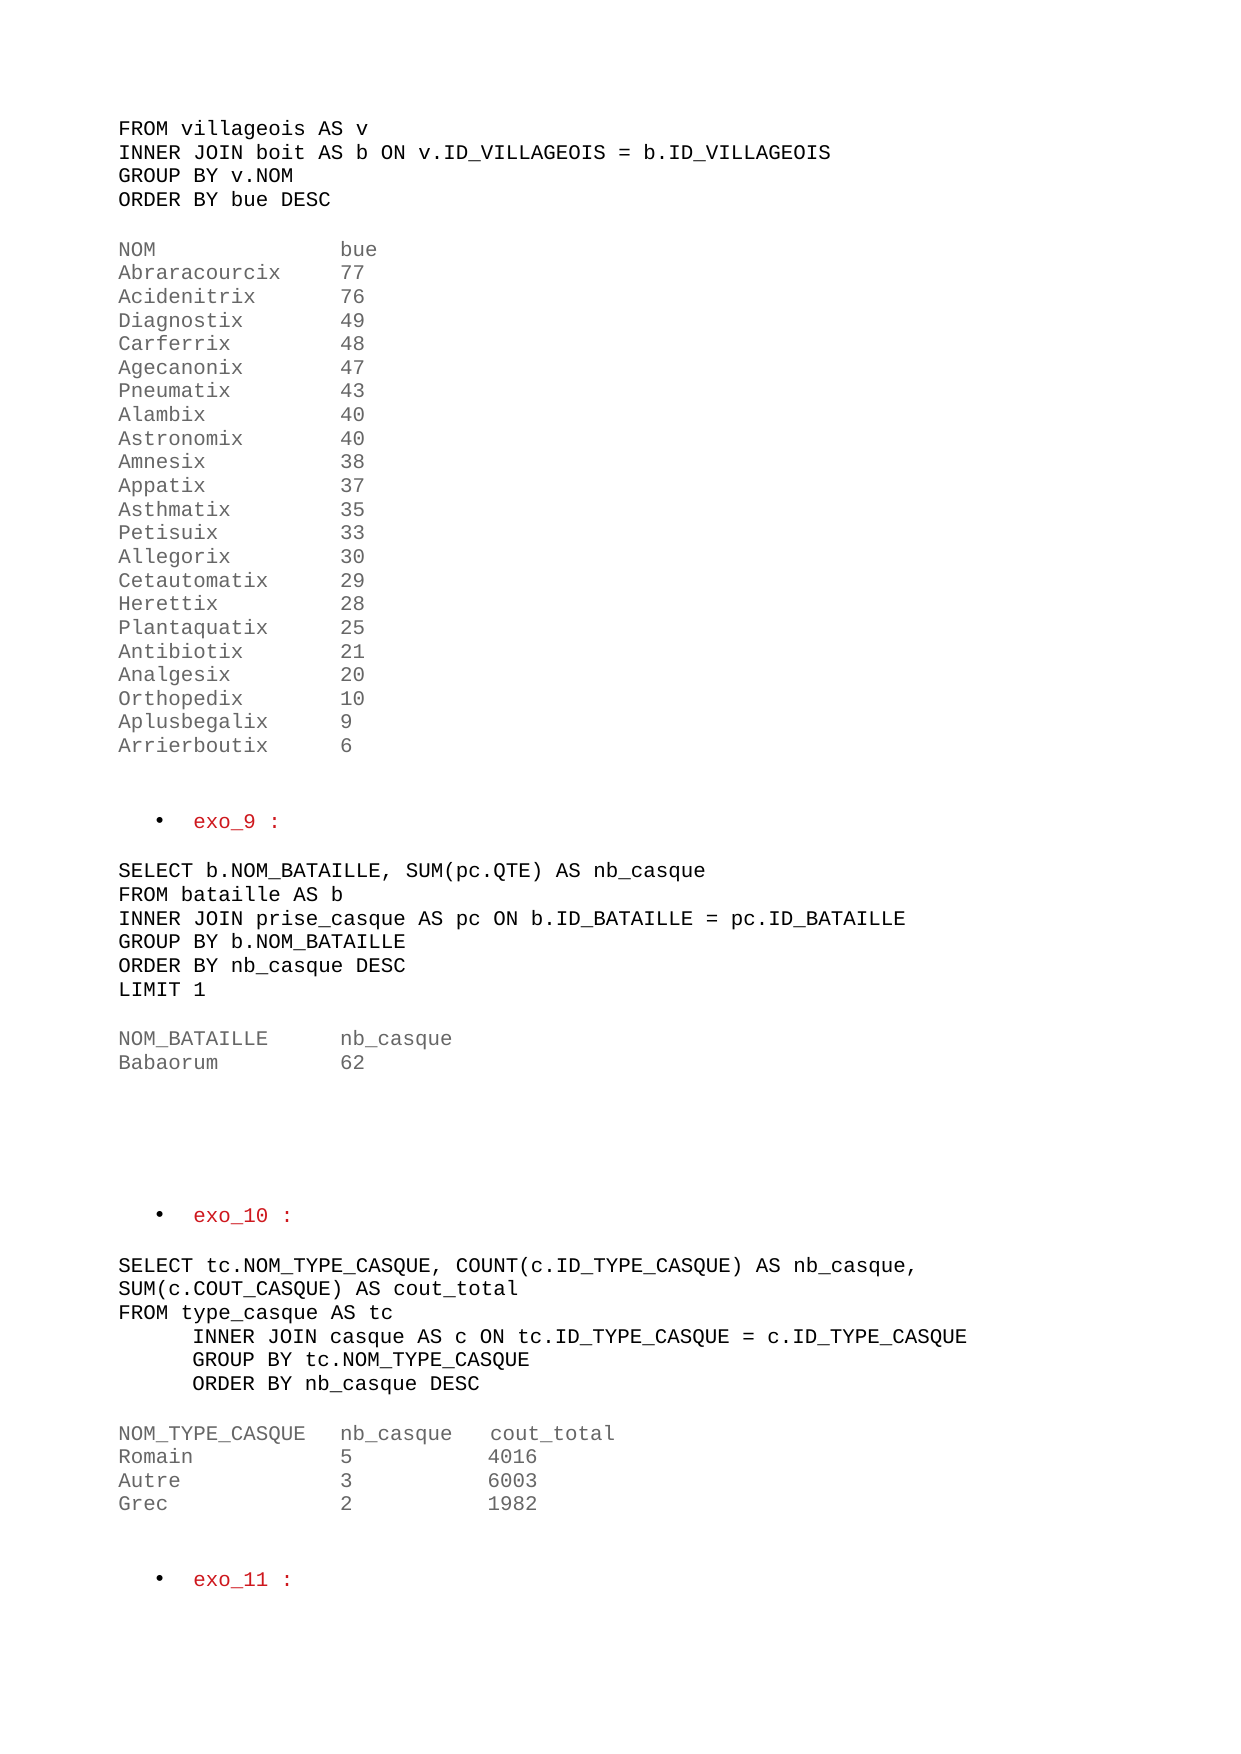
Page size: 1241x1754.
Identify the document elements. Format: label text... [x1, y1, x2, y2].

text NOM bue [118, 239, 1122, 262]
text ORDER BY nb_casque DESC [118, 1373, 1122, 1397]
text ORDER BY nb_casque DESC [118, 955, 1122, 978]
text SELECT b.NOM_BATAILLE, SUM(pc.QTE) AS nb_casque [118, 860, 1122, 884]
text Cetautomatix 29 [118, 570, 1122, 593]
text Romain 5 4016 [118, 1446, 1122, 1470]
text Analgesix 20 [118, 664, 1122, 688]
text LIMIT 1 [118, 978, 1122, 1002]
text Petisuix 33 [118, 522, 1122, 546]
text FROM villageois AS v [118, 118, 1122, 142]
text SELECT tc.NOM_TYPE_CASQUE, COUNT(c.ID_TYPE_CASQUE) AS nb_casque, SUM(c.COUT_CASQUE) AS cout_total [118, 1255, 1122, 1302]
text Appatix 37 [118, 475, 1122, 499]
text Astronomix 40 [118, 428, 1122, 451]
text INNER JOIN boit AS b ON v.ID_VILLAGEOIS = b.ID_VILLAGEOIS [118, 142, 1122, 165]
text FROM type_casque AS tc [118, 1302, 1122, 1326]
text Pneumatix 43 [118, 381, 1122, 404]
text Arrierboutix 6 [118, 735, 1122, 759]
text NOM_TYPE_CASQUE nb_casque cout_total [118, 1422, 1122, 1446]
text GROUP BY v.NOM [118, 165, 1122, 189]
text GROUP BY tc.NOM_TYPE_CASQUE [118, 1349, 1122, 1373]
text Aplusbegalix 9 [118, 712, 1122, 735]
text Babaorum 62 [118, 1052, 1122, 1075]
text Allegorix 30 [118, 546, 1122, 570]
text Agecanonix 47 [118, 357, 1122, 381]
text Diagnostix 49 [118, 309, 1122, 333]
text FROM bataille AS b [118, 884, 1122, 908]
text NOM_BATAILLE nb_casque [118, 1028, 1122, 1052]
text Abraracourcix 77 [118, 262, 1122, 286]
text Herettix 28 [118, 593, 1122, 617]
text Orthopedix 10 [118, 688, 1122, 712]
text Autre 3 6003 [118, 1470, 1122, 1493]
text Asthmatix 35 [118, 499, 1122, 522]
text Amnesix 38 [118, 451, 1122, 475]
text INNER JOIN casque AS c ON tc.ID_TYPE_CASQUE = c.ID_TYPE_CASQUE [118, 1326, 1122, 1349]
text Plantaquatix 25 [118, 617, 1122, 641]
text ORDER BY bue DESC [118, 189, 1122, 213]
text GROUP BY b.NOM_BATAILLE [118, 931, 1122, 955]
list exo_11 : [156, 1569, 1122, 1593]
text Carferrix 48 [118, 333, 1122, 357]
list exo_9 : [156, 811, 1122, 834]
text Acidenitrix 76 [118, 286, 1122, 309]
text Grec 2 1982 [118, 1493, 1122, 1517]
text Alambix 40 [118, 404, 1122, 428]
list exo_10 : [156, 1205, 1122, 1229]
text Antibiotix 21 [118, 641, 1122, 664]
text INNER JOIN prise_casque AS pc ON b.ID_BATAILLE = pc.ID_BATAILLE [118, 908, 1122, 931]
